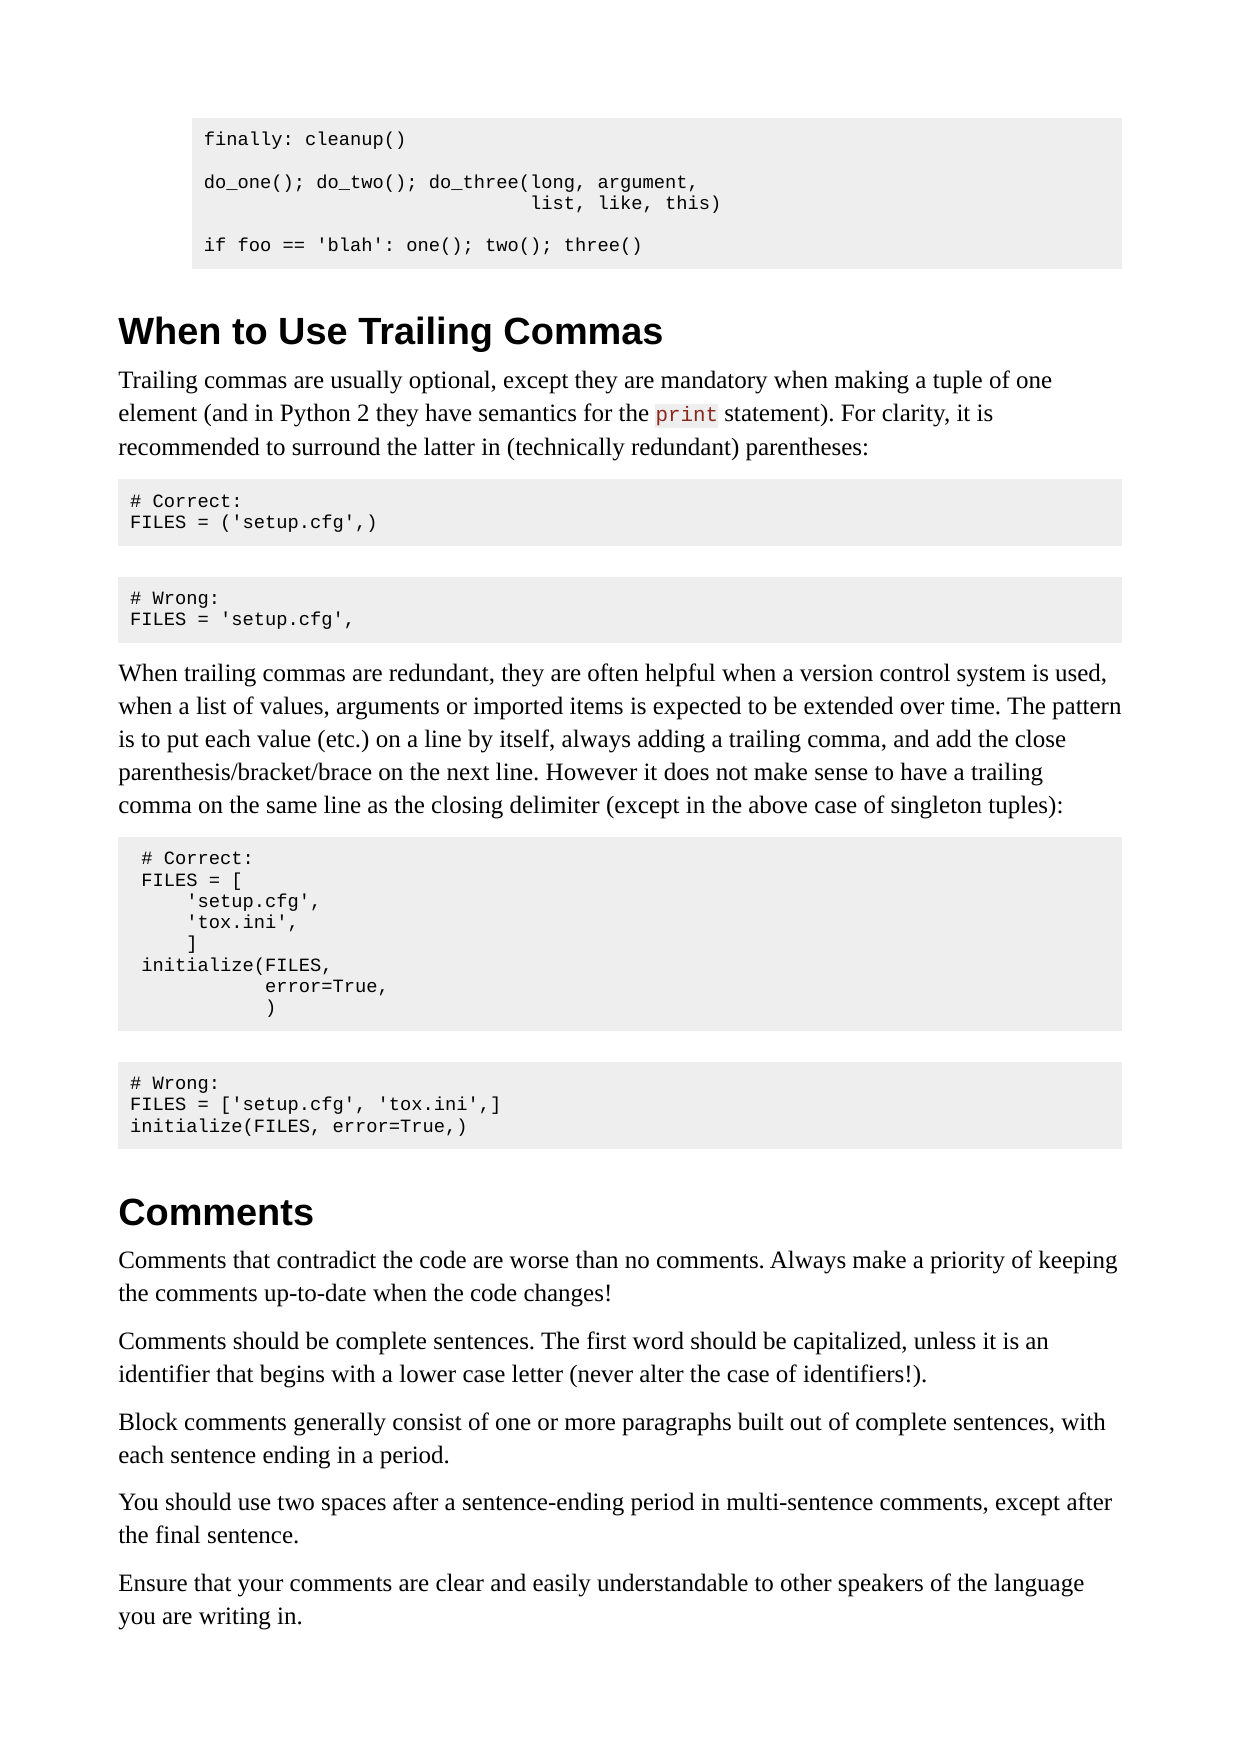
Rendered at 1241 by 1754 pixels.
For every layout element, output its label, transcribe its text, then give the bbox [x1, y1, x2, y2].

text do_one(); do_two(); do_three(long, argument, [192, 172, 1122, 194]
text # Wrong: [118, 1062, 1122, 1095]
text # Wrong: [118, 577, 1122, 610]
text FILES = [ [118, 870, 1122, 892]
text # Correct: [118, 837, 1122, 870]
text if foo == 'blah': one(); two(); three() [192, 236, 1122, 269]
text 'setup.cfg', [118, 892, 1122, 913]
text # Correct: [118, 479, 1122, 513]
text When trailing commas are redundant, they are often helpful when a version control system is used, when a list of values, arguments or imported items is expected to be extended over time. The pattern is to put each value (etc.) on a line by itself, always adding a trailing comma, and add the close parenthesis/bracket/brace on the next line. However it does not make sense to have a trailing comma on the same line as the closing delimiter (except in the above case of singleton tuples): [118, 658, 1122, 818]
subtitle When to Use Trailing Commas [118, 309, 1122, 353]
text You should use two spaces after a sentence-ending period in multi-sentence comments, except after the final sentence. [118, 1487, 1122, 1549]
text initialize(FILES, [118, 955, 1122, 977]
subtitle Comments [118, 1189, 1122, 1233]
text FILES = ['setup.cfg', 'tox.ini',] [118, 1095, 1122, 1116]
text finally: cleanup() [192, 118, 1122, 151]
text 'tox.ini', [118, 913, 1122, 934]
text ) [118, 998, 1122, 1031]
text list, like, this) [192, 194, 1122, 215]
text Ensure that your comments are clear and easily understandable to other speakers of the language you are writing in. [118, 1568, 1122, 1630]
text ] [118, 934, 1122, 955]
text error=True, [118, 977, 1122, 998]
text Comments that contradict the code are worse than no comments. Always make a priority of keeping the comments up-to-date when the code changes! [118, 1245, 1122, 1307]
text Block comments generally consist of one or more paragraphs built out of complete sentences, with each sentence ending in a period. [118, 1407, 1122, 1468]
text Comments should be complete sentences. The first word should be capitalized, unless it is an identifier that begins with a lower case letter (never alter the case of identifiers!). [118, 1326, 1122, 1388]
text initialize(FILES, error=True,) [118, 1116, 1122, 1149]
text Trailing commas are usually optional, except they are mandatory when making a tuple of one element (and in Python 2 they have semantics for the print statement). For clarity, it is recommended to surround the latter in (technically redundant) parentheses: [118, 365, 1122, 461]
text FILES = 'setup.cfg', [118, 610, 1122, 643]
text FILES = ('setup.cfg',) [118, 513, 1122, 546]
